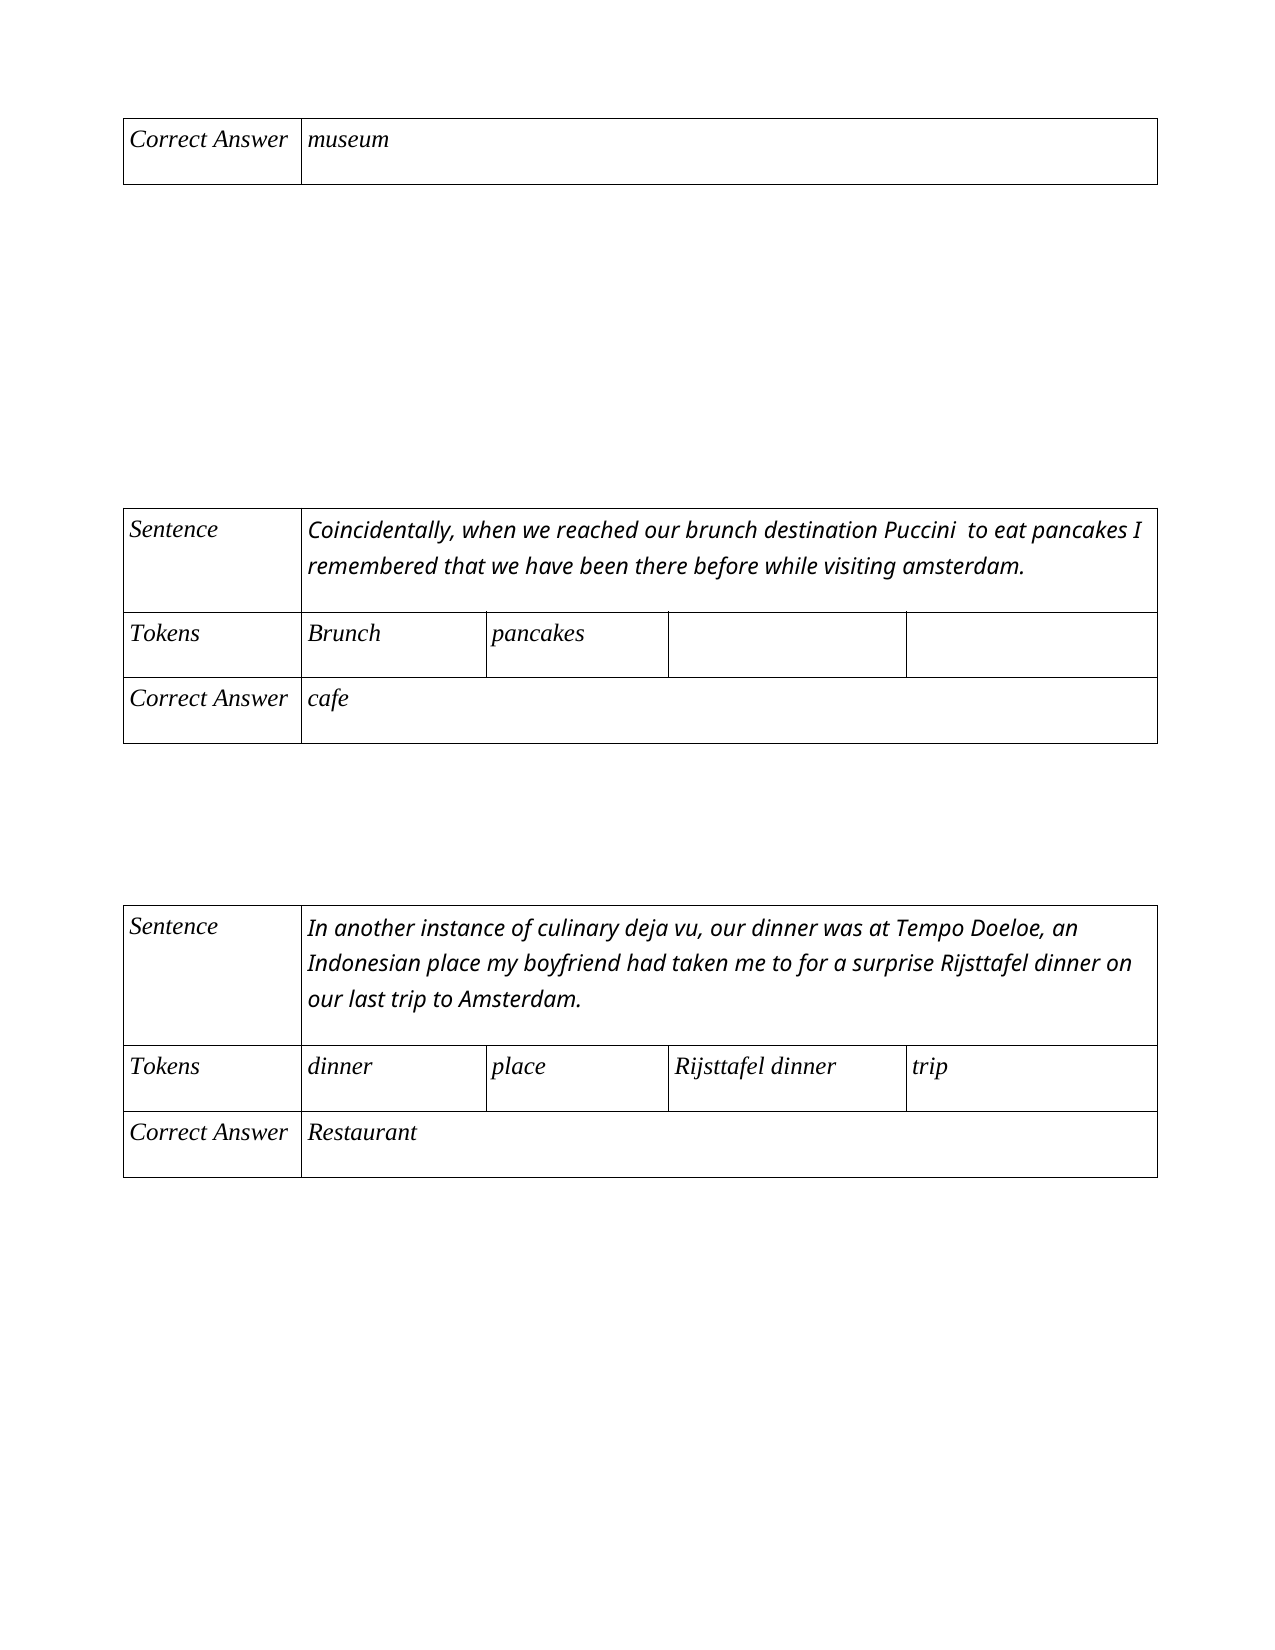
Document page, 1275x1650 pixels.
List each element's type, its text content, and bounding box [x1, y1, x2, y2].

table_cell Correct Answer [124, 119, 301, 184]
table_cell [907, 613, 1157, 677]
table_cell Correct Answer [124, 678, 301, 743]
table_cell Rijsttafel dinner [669, 1046, 906, 1111]
table_cell [669, 613, 906, 677]
table_header Sentence [124, 906, 301, 1045]
table_cell Tokens [124, 613, 301, 677]
table_header In another instance of culinary deja vu, our dinner was at Tempo Doeloe, an Indonesian place my boyfriend had taken me to for a surprise Rijsttafel dinner on our last trip to Amsterdam. [302, 906, 1157, 1045]
table_cell Correct Answer [124, 1112, 301, 1177]
table_header Coincidentally, when we reached our brunch destination Puccini to eat pancakes I remembered that we have been there before while visiting amsterdam. [302, 509, 1157, 611]
table_cell dinner [302, 1046, 486, 1111]
table_cell Brunch [302, 613, 486, 677]
table_header Sentence [124, 509, 301, 611]
table_cell cafe [302, 678, 1157, 743]
table_cell trip [907, 1046, 1157, 1111]
table_cell pancakes [487, 613, 668, 677]
table_cell place [487, 1046, 668, 1111]
table_cell Restaurant [302, 1112, 1157, 1177]
table_cell Tokens [124, 1046, 301, 1111]
table_cell museum [302, 119, 1157, 184]
